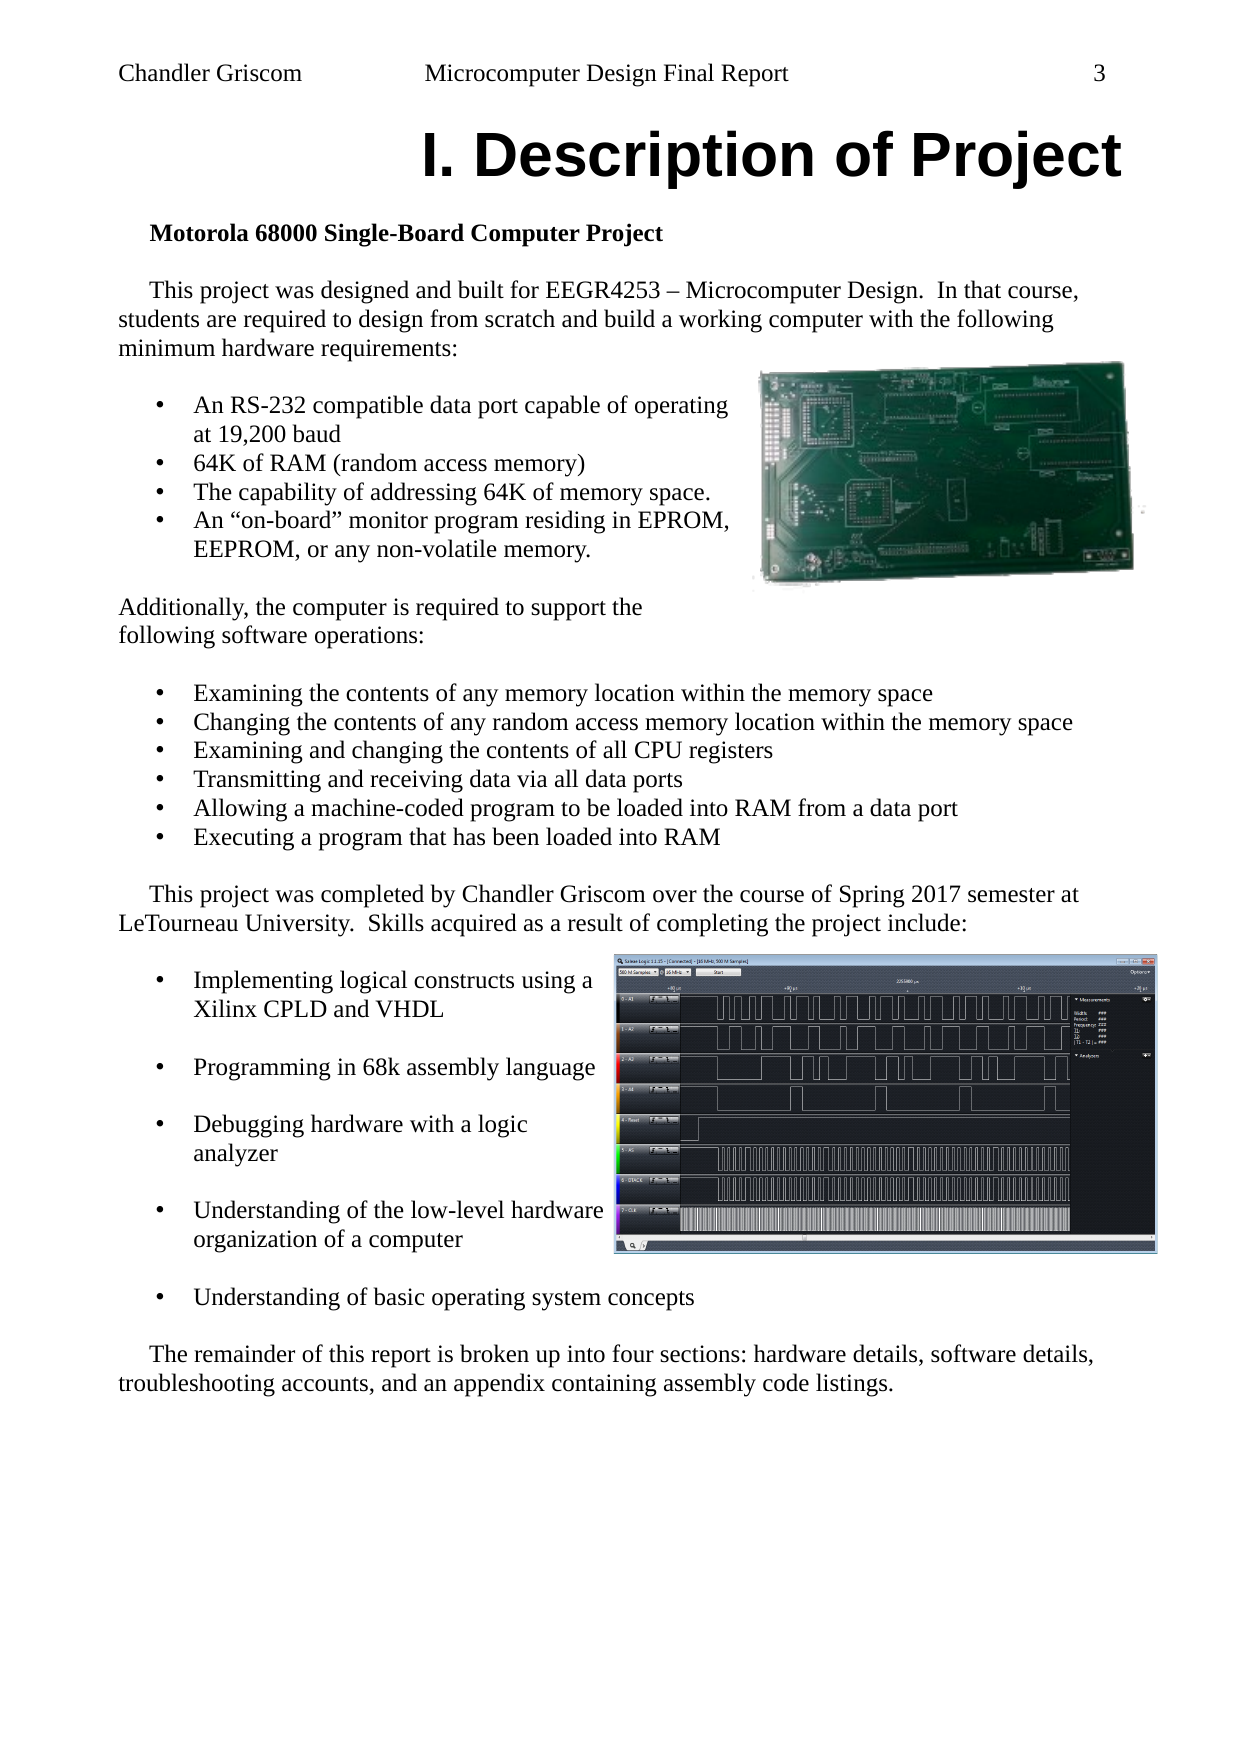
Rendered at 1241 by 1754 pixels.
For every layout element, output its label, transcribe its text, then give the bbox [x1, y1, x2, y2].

list Understanding of basic operating system concepts [156, 1282, 1122, 1310]
text I. Description of Project [118, 117, 1122, 189]
list Implementing logical constructs using a Xilinx CPLD and VHDL [156, 965, 613, 1023]
list Executing a program that has been loaded into RAM [156, 822, 1122, 850]
list Transmitting and receiving data via all data ports [156, 764, 1122, 793]
text This project was designed and built for EEGR4253 – Microcomputer Design. In that course, students are required to design from scratch and build a working computer with the following minimum hardware requirements: [118, 275, 1122, 362]
picture [613, 954, 1158, 1254]
text Additionally, the computer is required to support the following software operations: [118, 592, 1122, 649]
list Examining the contents of any memory location within the memory space [156, 678, 1122, 707]
list Allowing a machine-coded program to be loaded into RAM from a data port [156, 793, 1122, 822]
list Examining and changing the contents of all CPU registers [156, 735, 1122, 764]
list Programming in 68k assembly language [156, 1052, 613, 1080]
list An RS-232 compatible data port capable of operating at 19,200 baud [156, 390, 745, 448]
list An “on-board” monitor program residing in EPROM, EEPROM, or any non-volatile memory. [156, 505, 745, 563]
list Changing the contents of any random access memory location within the memory space [156, 707, 1122, 735]
list Debugging hardware with a logic analyzer [156, 1109, 613, 1167]
list The capability of addressing 64K of memory space. [156, 477, 745, 505]
text The remainder of this report is broken up into four sections: hardware details, software details, troubleshooting accounts, and an appendix containing assembly code listings. [118, 1339, 1122, 1397]
picture [745, 357, 1154, 595]
text Motorola 68000 Single-Board Computer Project [118, 218, 1122, 247]
text This project was completed by Chandler Griscom over the course of Spring 2017 semester at LeTourneau University. Skills acquired as a result of completing the project include: [118, 879, 1122, 937]
list Understanding of the low-level hardware organization of a computer [156, 1195, 613, 1253]
list 64K of RAM (random access memory) [156, 448, 745, 477]
